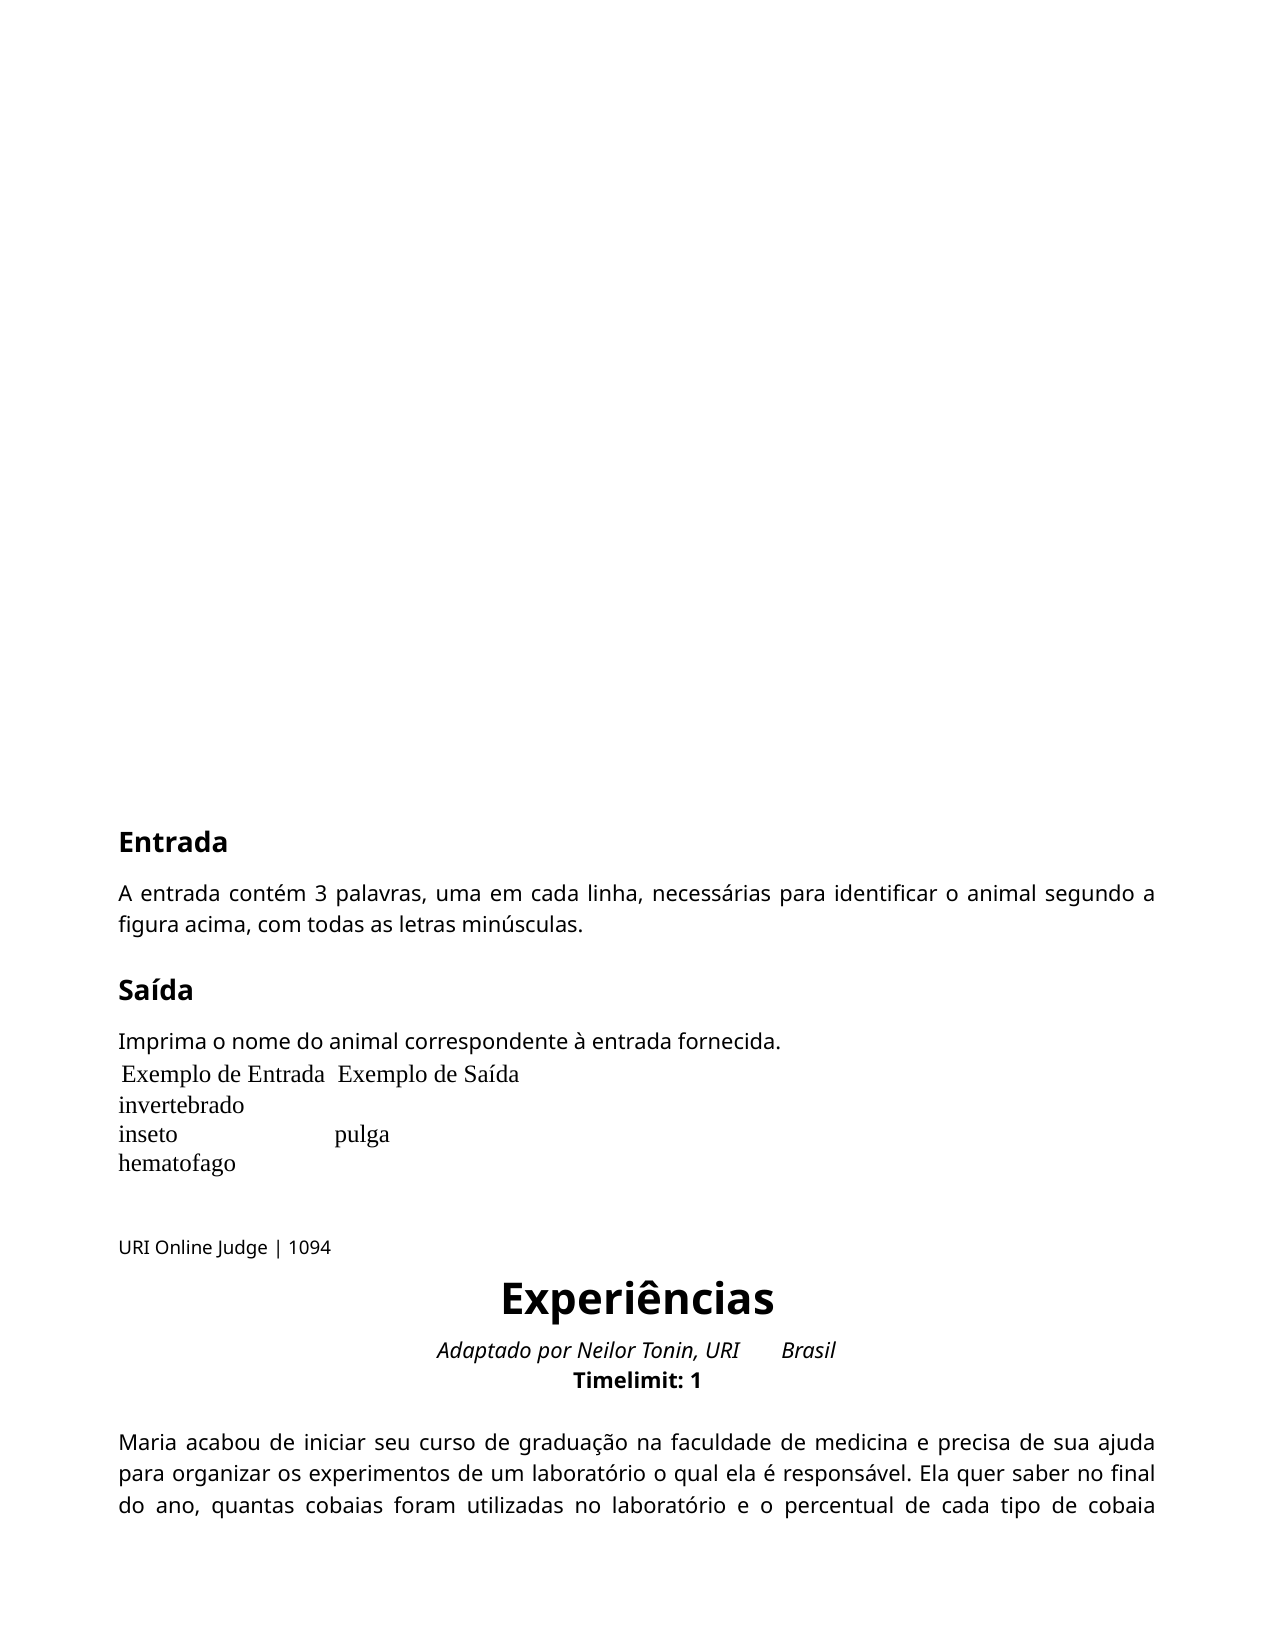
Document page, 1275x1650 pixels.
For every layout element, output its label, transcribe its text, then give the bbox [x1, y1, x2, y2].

text Imprima o nome do animal correspondente à entrada fornecida. [118, 1024, 1157, 1056]
table_cell invertebrado inseto hematofago [118, 1090, 334, 1177]
text Timelimit: 1 [118, 1364, 1157, 1394]
subtitle Experiências [118, 1267, 1157, 1327]
table_cell pulga [334, 1090, 531, 1177]
text Adaptado por Neilor Tonin, URI Brasil [118, 1335, 1157, 1364]
table_header Exemplo de Entrada [118, 1056, 334, 1090]
text Maria acabou de iniciar seu curso de graduação na faculdade de medicina e precisa de sua ajuda para organizar os experimentos de um laboratório o qual ela é responsável. Ela quer saber no final do ano, quantas cobaias foram utilizadas no laboratório e o percentual de cada tipo de cobaia [118, 1426, 1157, 1519]
text A entrada contém 3 palavras, uma em cada linha, necessárias para identificar o animal segundo a figura acima, com todas as letras minúsculas. [118, 877, 1157, 939]
text URI Online Judge | 1094 [118, 1234, 1157, 1259]
subtitle Entrada [118, 823, 1157, 861]
table_header Exemplo de Saída [334, 1056, 531, 1090]
subtitle Saída [118, 971, 1157, 1009]
